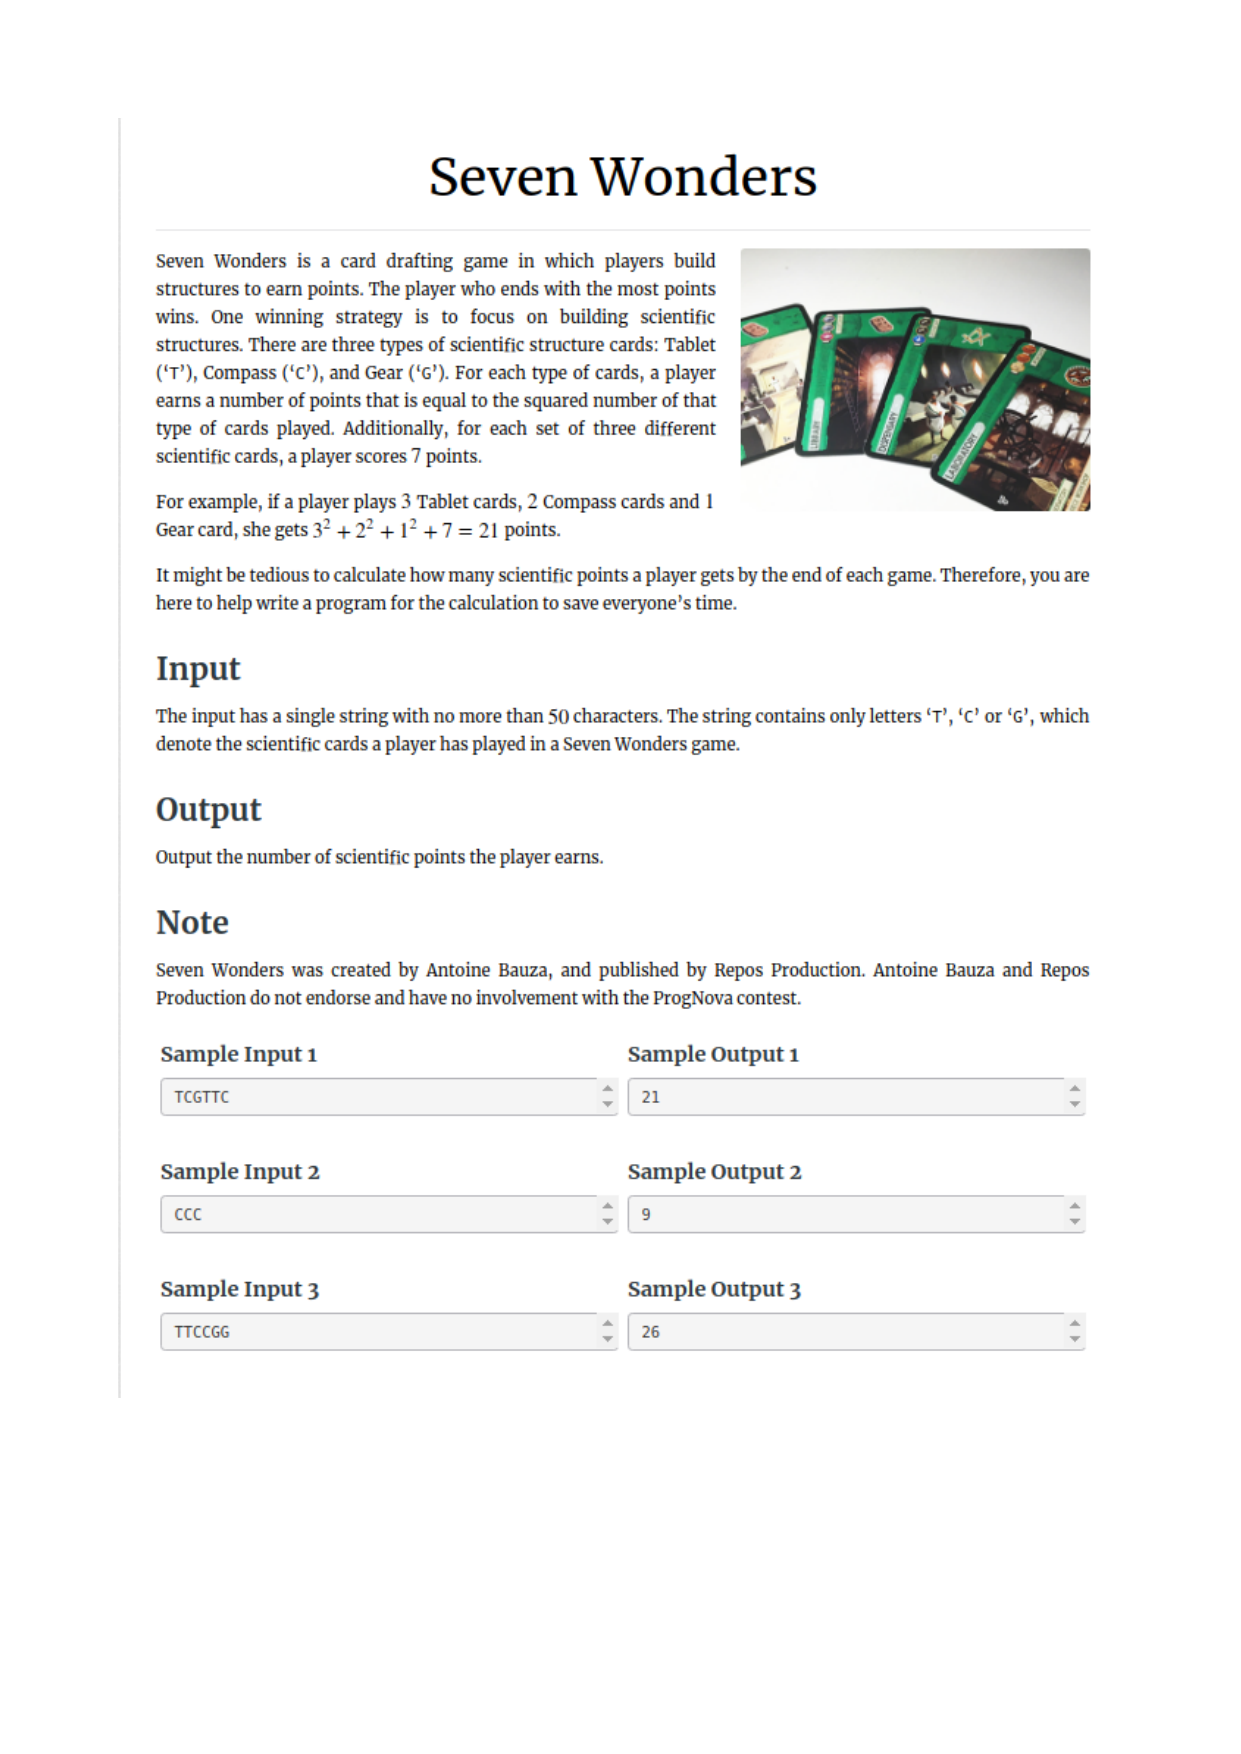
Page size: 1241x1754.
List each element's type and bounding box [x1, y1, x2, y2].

picture [118, 118, 1123, 1398]
